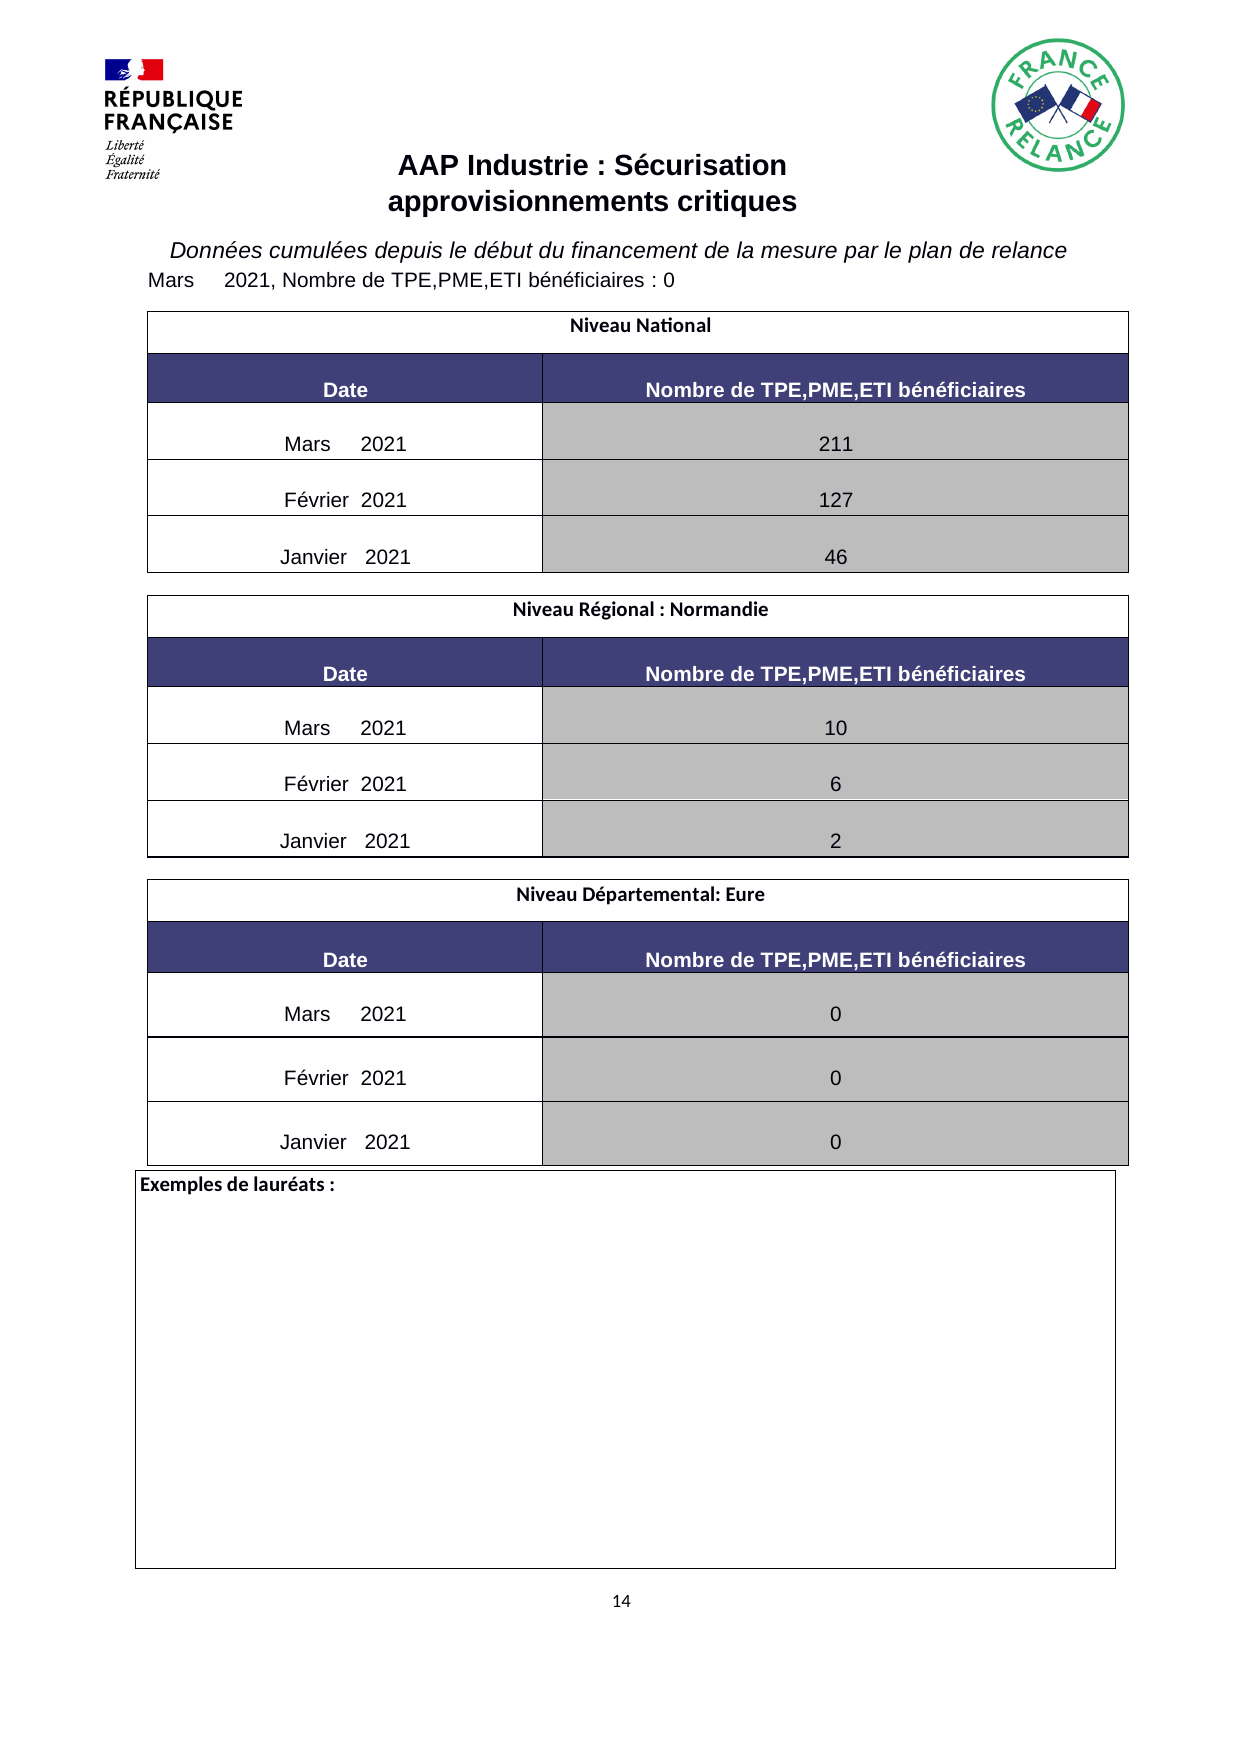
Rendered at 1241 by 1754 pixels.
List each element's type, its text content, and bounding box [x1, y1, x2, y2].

text 14 [0, 1589, 1238, 1612]
picture [84, 39, 263, 200]
table_cell Nombre de TPE,PME,ETI bénéficiaires [543, 638, 1128, 686]
table_cell 0 [543, 1102, 1128, 1165]
table_cell 211 [543, 403, 1128, 459]
table_cell Mars 2021 [148, 403, 542, 459]
table_cell Février 2021 [148, 460, 542, 515]
table_cell 2 [543, 801, 1128, 856]
table_cell 0 [543, 1038, 1128, 1101]
table_cell 10 [543, 687, 1128, 743]
table_cell Février 2021 [148, 744, 542, 799]
table_cell 46 [543, 516, 1128, 572]
text Exemples de lauréats : [135, 1171, 1115, 1197]
table_cell 6 [543, 744, 1128, 799]
table_cell Date [148, 638, 542, 686]
table_cell 0 [543, 973, 1128, 1036]
table_cell Janvier 2021 [148, 516, 542, 572]
table_cell Janvier 2021 [148, 801, 542, 856]
table_header Niveau Régional : Normandie [148, 596, 1128, 637]
table_header Niveau National [148, 312, 1128, 353]
table_cell Nombre de TPE,PME,ETI bénéficiaires [543, 354, 1128, 402]
table_cell Janvier 2021 [148, 1102, 542, 1165]
table_cell Date [148, 354, 542, 402]
text Mars 2021, Nombre de TPE,PME,ETI bénéficiaires : 0 [148, 268, 1093, 292]
table_cell 127 [543, 460, 1128, 515]
picture [926, 17, 1189, 185]
table_cell Février 2021 [148, 1038, 542, 1101]
table_cell Mars 2021 [148, 973, 542, 1036]
table_cell Mars 2021 [148, 687, 542, 743]
table_cell Nombre de TPE,PME,ETI bénéficiaires [543, 922, 1128, 972]
table_cell Date [148, 922, 542, 972]
text Données cumulées depuis le début du financement de la mesure par le plan de relance [148, 237, 1093, 264]
table_header Niveau Départemental: Eure [148, 880, 1128, 921]
text AAP Industrie : Sécurisation approvisionnements critiques [148, 148, 1093, 217]
